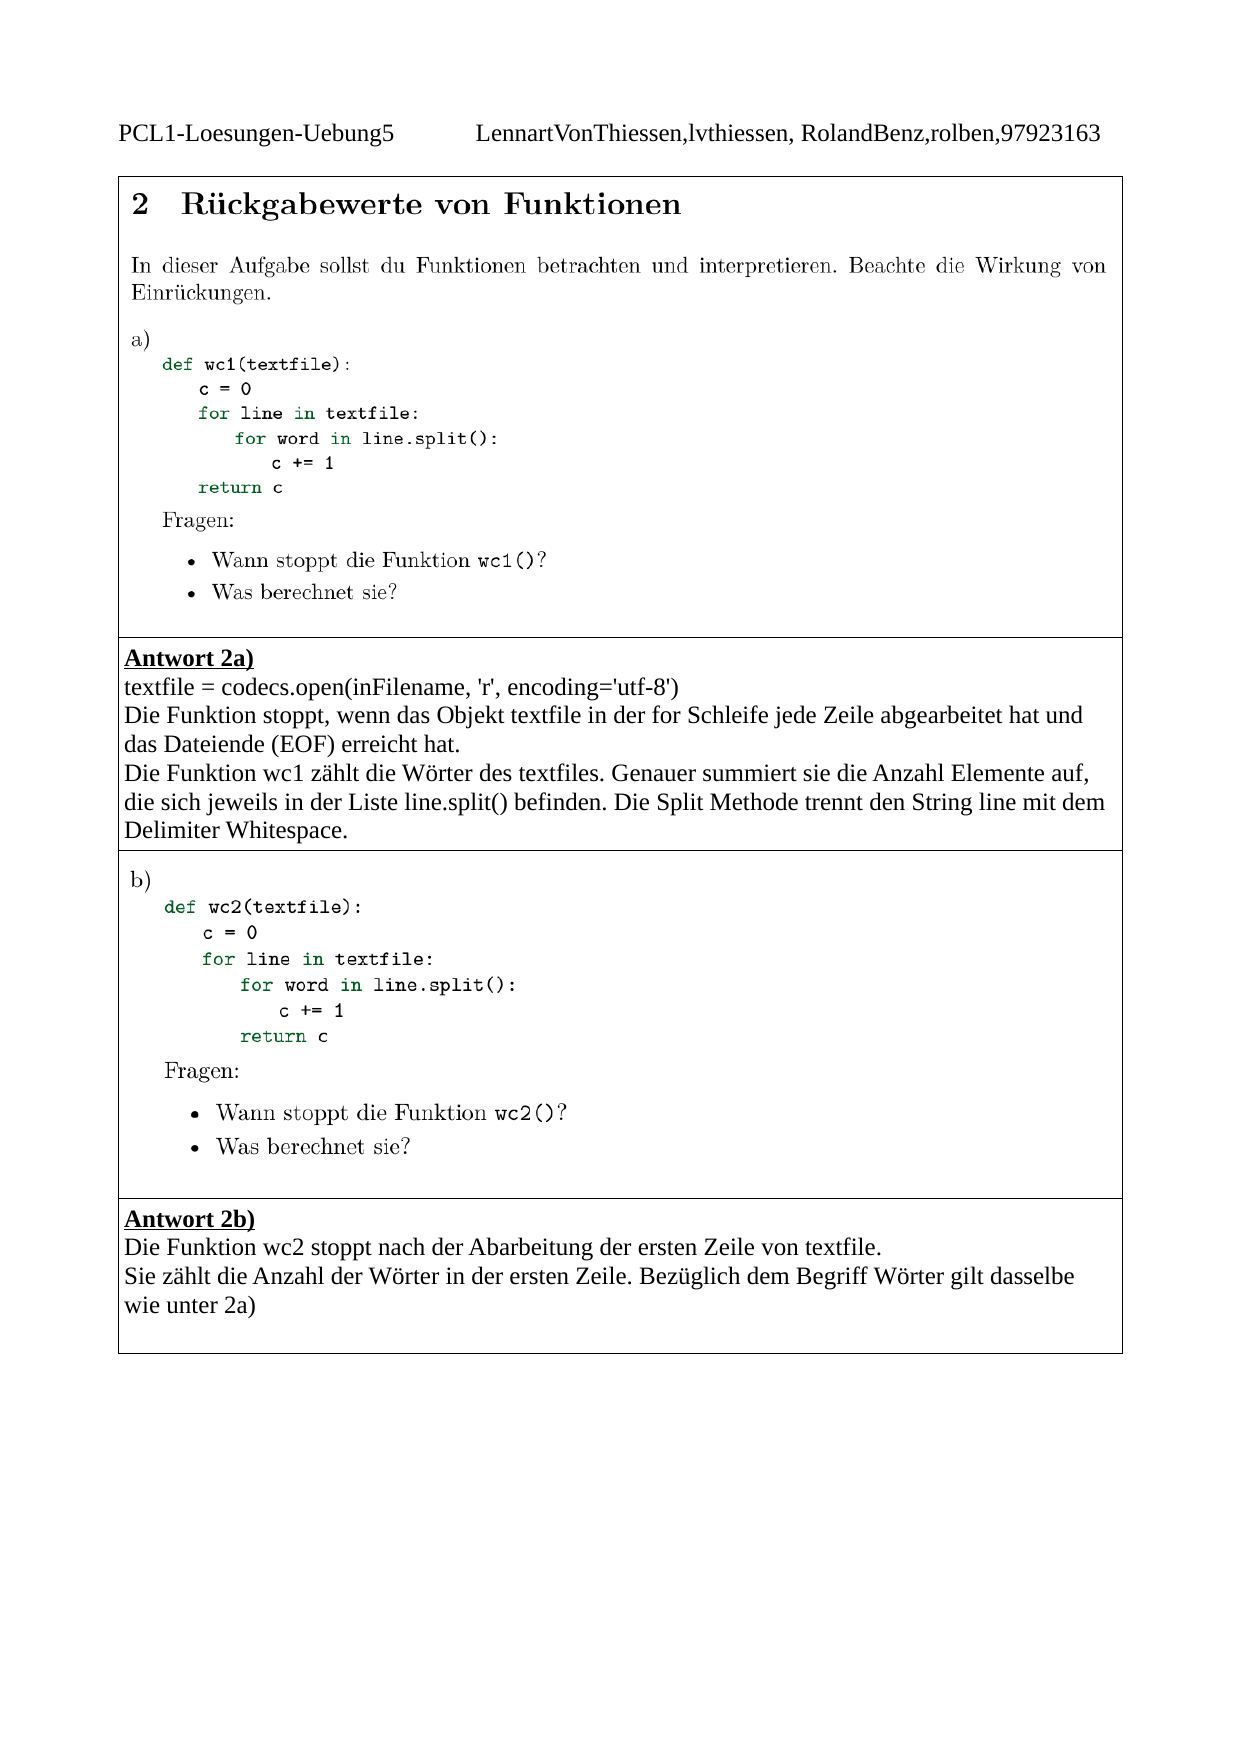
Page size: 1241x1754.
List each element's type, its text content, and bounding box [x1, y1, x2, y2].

table_cell Antwort 2b) Die Funktion wc2 stoppt nach der Abarbeitung der ersten Zeile von textfile. Sie zählt die Anzahl der Wörter in der ersten Zeile. Bezüglich dem Begriff Wörter gilt dasselbe wie unter 2a) [119, 1199, 1122, 1353]
table_cell Antwort 2a) textfile = codecs.open(inFilename, 'r', encoding='utf-8') Die Funktion stoppt, wenn das Objekt textfile in der for Schleife jede Zeile abgearbeitet hat und das Dateiende (EOF) erreicht hat. Die Funktion wc1 zählt die Wörter des textfiles. Genauer summiert sie die Anzahl Elemente auf, die sich jeweils in der Liste line.split() befinden. Die Split Methode trennt den String line mit dem Delimiter Whitespace. [119, 638, 1122, 850]
table_cell [119, 177, 1122, 637]
picture [123, 182, 1117, 603]
table_cell [119, 851, 1122, 1198]
picture [123, 855, 1117, 1164]
